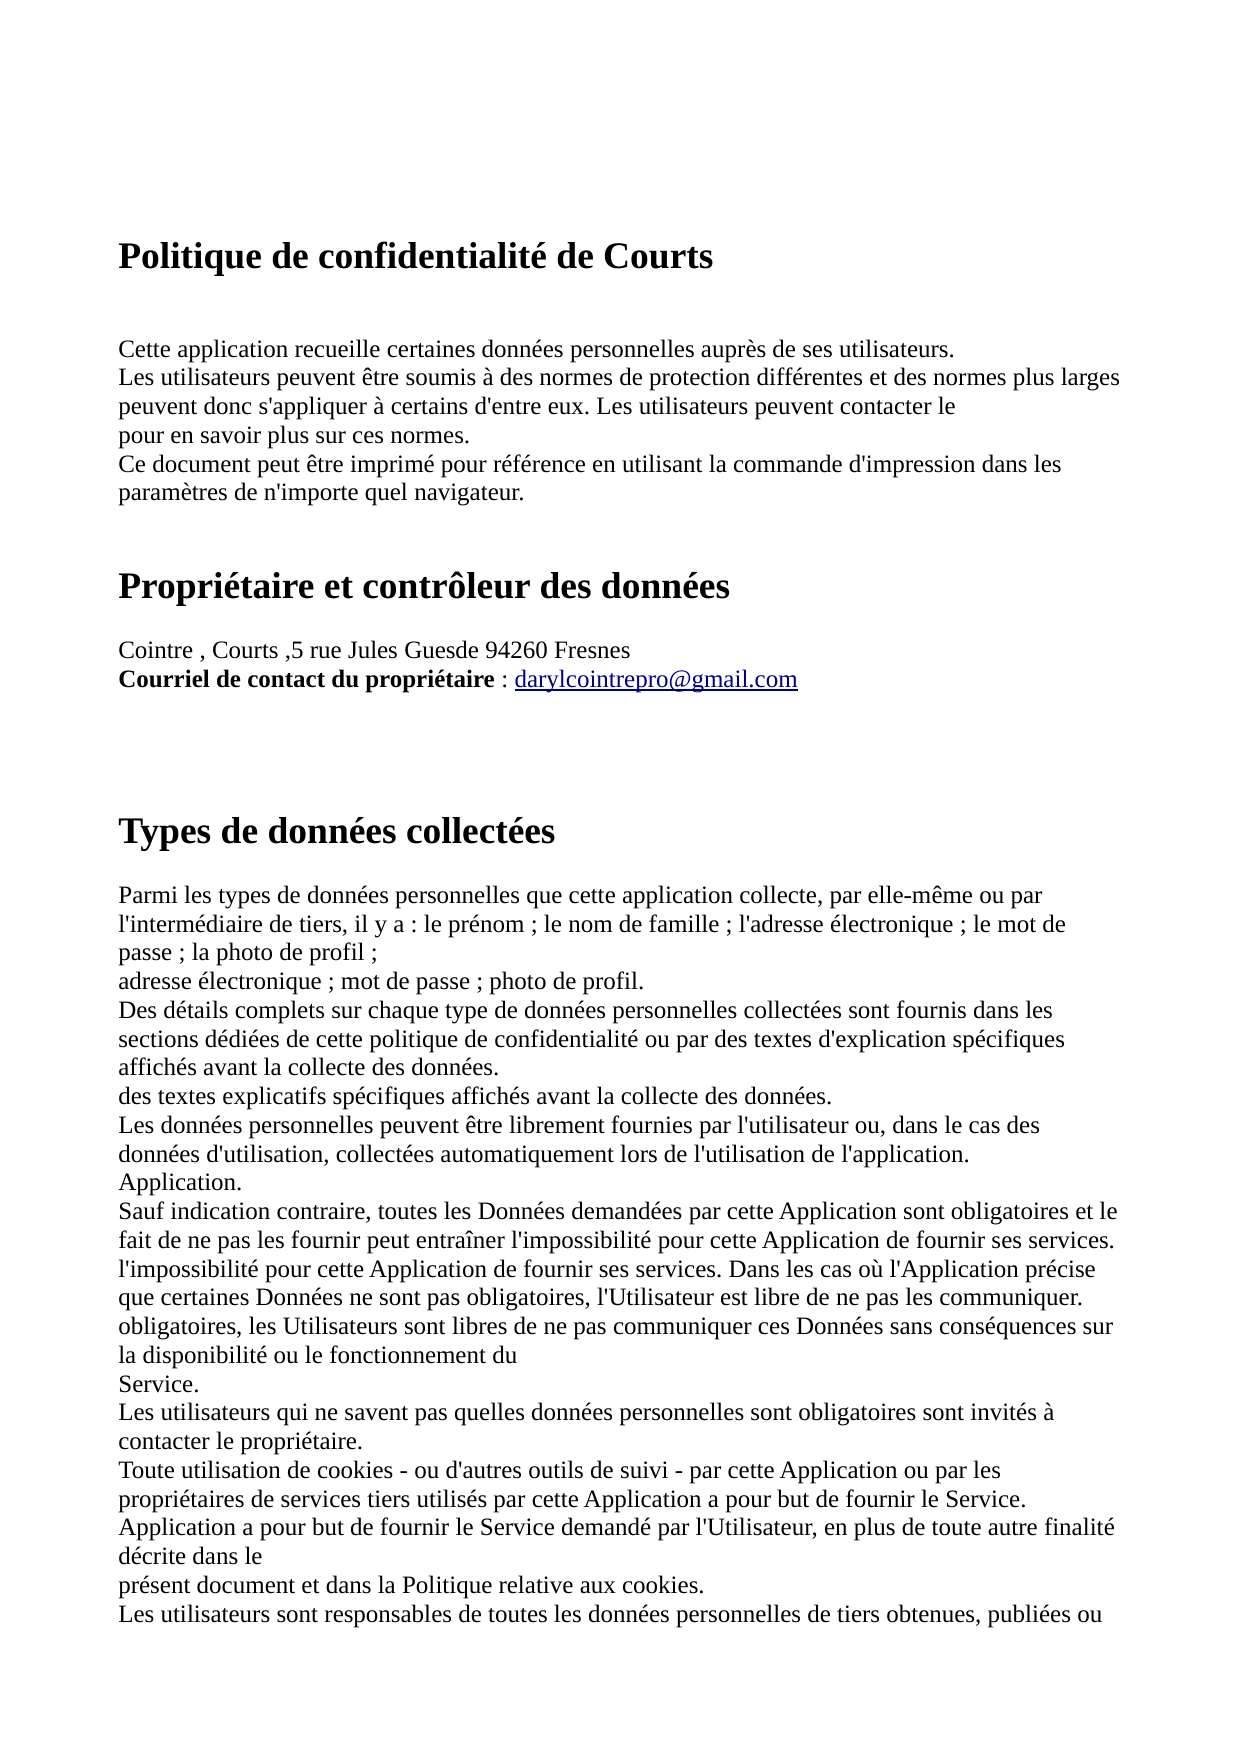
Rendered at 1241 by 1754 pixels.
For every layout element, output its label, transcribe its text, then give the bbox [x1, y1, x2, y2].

text Politique de confidentialité de Courts [118, 233, 1122, 276]
text Propriétaire et contrôleur des données [118, 564, 1122, 607]
text Cointre , Courts ,5 rue Jules Guesde 94260 Fresnes Courriel de contact du propriétaire : darylcointrepro@gmail.com [118, 607, 1122, 693]
text Types de données collectées [118, 808, 1122, 851]
text Cette application recueille certaines données personnelles auprès de ses utilisateurs. Les utilisateurs peuvent être soumis à des normes de protection différentes et des normes plus larges peuvent donc s'appliquer à certains d'entre eux. Les utilisateurs peuvent contacter le pour en savoir plus sur ces normes. Ce document peut être imprimé pour référence en utilisant la commande d'impression dans les paramètres de n'importe quel navigateur. [118, 305, 1122, 564]
text Parmi les types de données personnelles que cette application collecte, par elle-même ou par l'intermédiaire de tiers, il y a : le prénom ; le nom de famille ; l'adresse électronique ; le mot de passe ; la photo de profil ; adresse électronique ; mot de passe ; photo de profil. Des détails complets sur chaque type de données personnelles collectées sont fournis dans les sections dédiées de cette politique de confidentialité ou par des textes d'explication spécifiques affichés avant la collecte des données. des textes explicatifs spécifiques affichés avant la collecte des données. Les données personnelles peuvent être librement fournies par l'utilisateur ou, dans le cas des données d'utilisation, collectées automatiquement lors de l'utilisation de l'application. Application. Sauf indication contraire, toutes les Données demandées par cette Application sont obligatoires et le fait de ne pas les fournir peut entraîner l'impossibilité pour cette Application de fournir ses services. l'impossibilité pour cette Application de fournir ses services. Dans les cas où l'Application précise que certaines Données ne sont pas obligatoires, l'Utilisateur est libre de ne pas les communiquer. obligatoires, les Utilisateurs sont libres de ne pas communiquer ces Données sans conséquences sur la disponibilité ou le fonctionnement du Service. Les utilisateurs qui ne savent pas quelles données personnelles sont obligatoires sont invités à contacter le propriétaire. Toute utilisation de cookies - ou d'autres outils de suivi - par cette Application ou par les propriétaires de services tiers utilisés par cette Application a pour but de fournir le Service. Application a pour but de fournir le Service demandé par l'Utilisateur, en plus de toute autre finalité décrite dans le présent document et dans la Politique relative aux cookies. Les utilisateurs sont responsables de toutes les données personnelles de tiers obtenues, publiées ou [118, 851, 1122, 1627]
